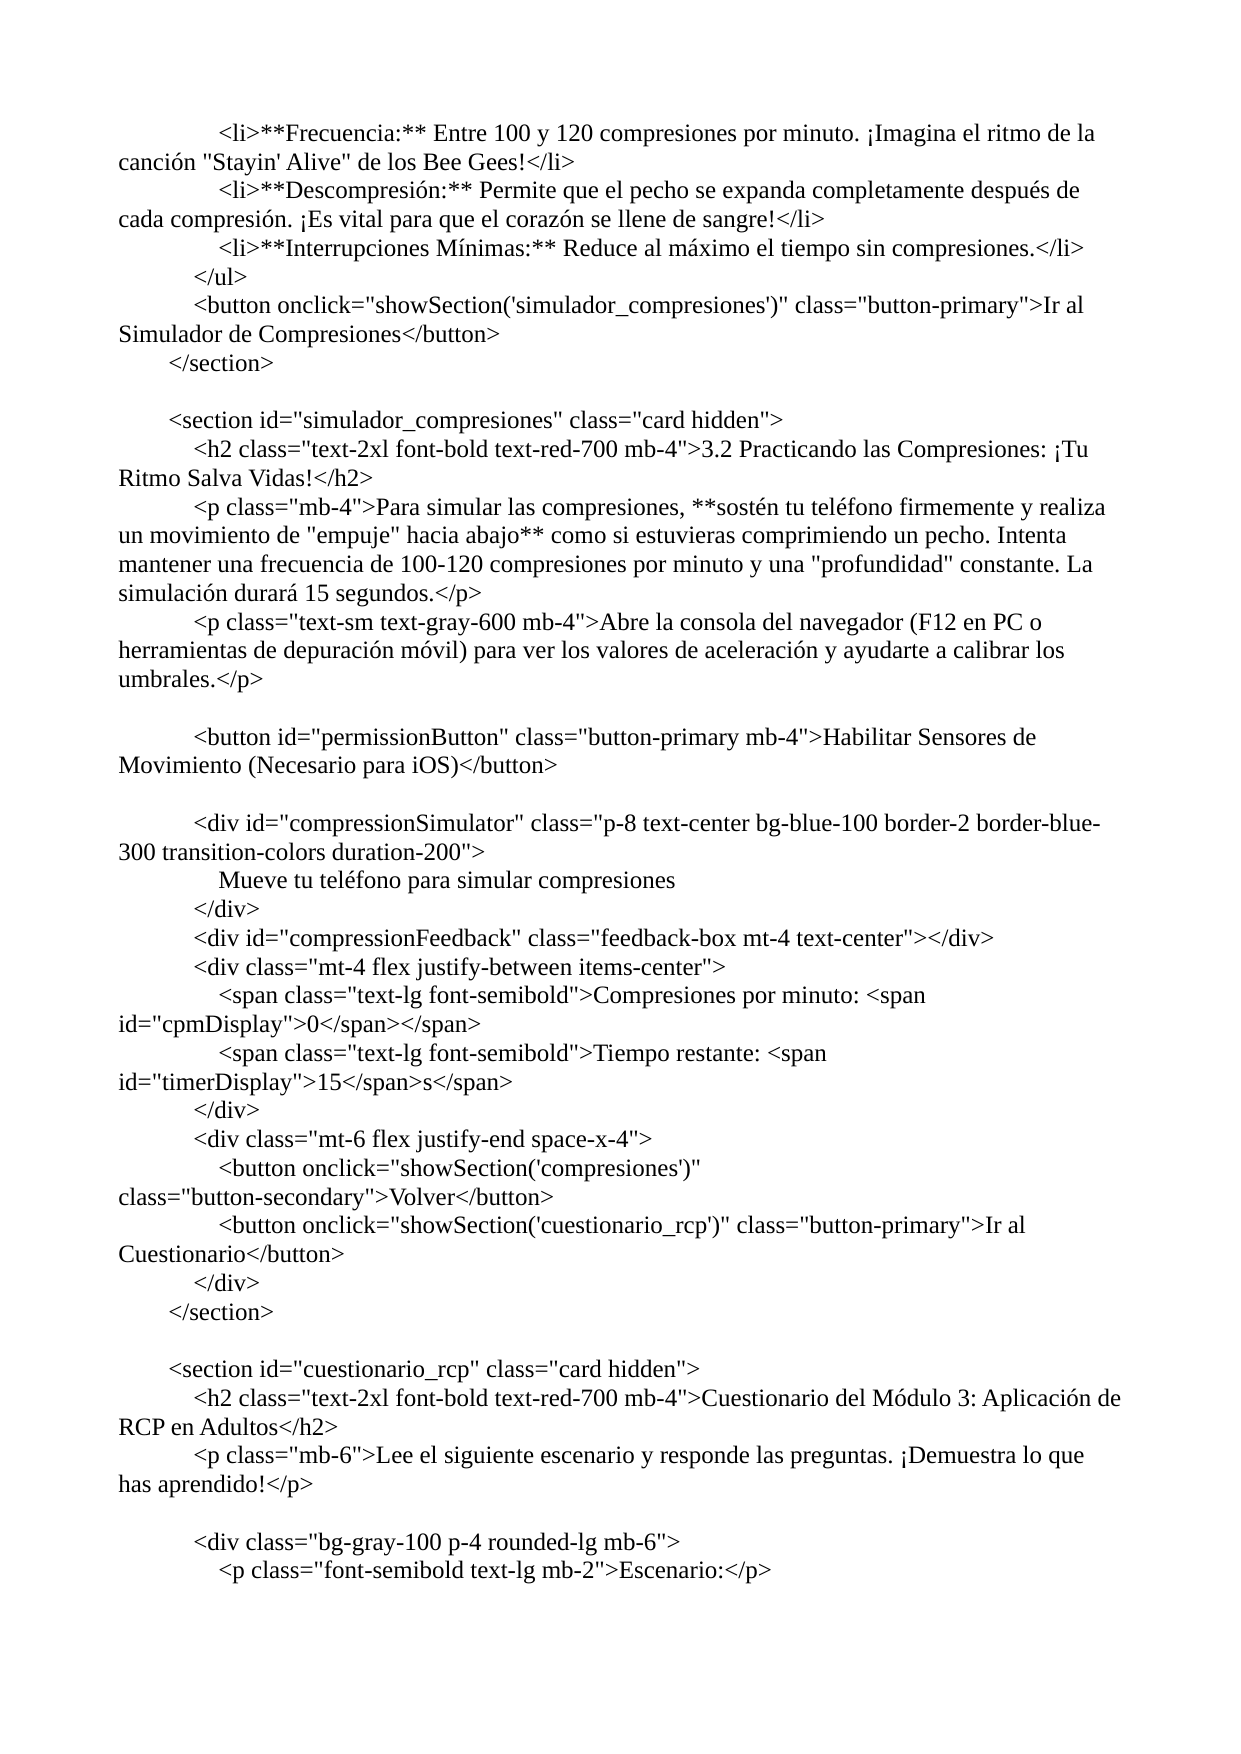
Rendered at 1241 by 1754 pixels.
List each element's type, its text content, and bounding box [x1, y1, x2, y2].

text <li>**Descompresión:** Permite que el pecho se expanda completamente después de cada compresión. ¡Es vital para que el corazón se llene de sangre!</li> [118, 176, 1122, 233]
text <span class="text-lg font-semibold">Tiempo restante: <span id="timerDisplay">15</span>s</span> [118, 1038, 1122, 1096]
text <div class="bg-gray-100 p-4 rounded-lg mb-6"> [118, 1527, 1122, 1556]
text </section> [118, 348, 1122, 377]
text <p class="font-semibold text-lg mb-2">Escenario:</p> [118, 1556, 1122, 1584]
text <p class="mb-4">Para simular las compresiones, **sostén tu teléfono firmemente y realiza un movimiento de "empuje" hacia abajo** como si estuvieras comprimiendo un pecho. Intenta mantener una frecuencia de 100-120 compresiones por minuto y una "profundidad" constante. La simulación durará 15 segundos.</p> [118, 492, 1122, 607]
text <h2 class="text-2xl font-bold text-red-700 mb-4">Cuestionario del Módulo 3: Aplicación de RCP en Adultos</h2> [118, 1383, 1122, 1441]
text </div> [118, 1268, 1122, 1297]
text </section> [118, 1297, 1122, 1326]
text <button id="permissionButton" class="button-primary mb-4">Habilitar Sensores de Movimiento (Necesario para iOS)</button> [118, 722, 1122, 779]
text <h2 class="text-2xl font-bold text-red-700 mb-4">3.2 Practicando las Compresiones: ¡Tu Ritmo Salva Vidas!</h2> [118, 434, 1122, 492]
text <li>**Frecuencia:** Entre 100 y 120 compresiones por minuto. ¡Imagina el ritmo de la canción "Stayin' Alive" de los Bee Gees!</li> [118, 118, 1122, 176]
text </div> [118, 1096, 1122, 1124]
text <button onclick="showSection('compresiones')" class="button-secondary">Volver</button> [118, 1153, 1122, 1211]
text <p class="mb-6">Lee el siguiente escenario y responde las preguntas. ¡Demuestra lo que has aprendido!</p> [118, 1441, 1122, 1498]
text </div> [118, 894, 1122, 923]
text <div id="compressionSimulator" class="p-8 text-center bg-blue-100 border-2 border-blue-300 transition-colors duration-200"> [118, 808, 1122, 866]
text </ul> [118, 262, 1122, 291]
text <section id="cuestionario_rcp" class="card hidden"> [118, 1354, 1122, 1383]
text <section id="simulador_compresiones" class="card hidden"> [118, 406, 1122, 434]
text <span class="text-lg font-semibold">Compresiones por minuto: <span id="cpmDisplay">0</span></span> [118, 981, 1122, 1038]
text Mueve tu teléfono para simular compresiones [118, 866, 1122, 894]
text <div id="compressionFeedback" class="feedback-box mt-4 text-center"></div> [118, 923, 1122, 952]
text <button onclick="showSection('cuestionario_rcp')" class="button-primary">Ir al Cuestionario</button> [118, 1211, 1122, 1268]
text <div class="mt-6 flex justify-end space-x-4"> [118, 1124, 1122, 1153]
text <button onclick="showSection('simulador_compresiones')" class="button-primary">Ir al Simulador de Compresiones</button> [118, 291, 1122, 348]
text <li>**Interrupciones Mínimas:** Reduce al máximo el tiempo sin compresiones.</li> [118, 233, 1122, 262]
text <div class="mt-4 flex justify-between items-center"> [118, 952, 1122, 981]
text <p class="text-sm text-gray-600 mb-4">Abre la consola del navegador (F12 en PC o herramientas de depuración móvil) para ver los valores de aceleración y ayudarte a calibrar los umbrales.</p> [118, 607, 1122, 693]
